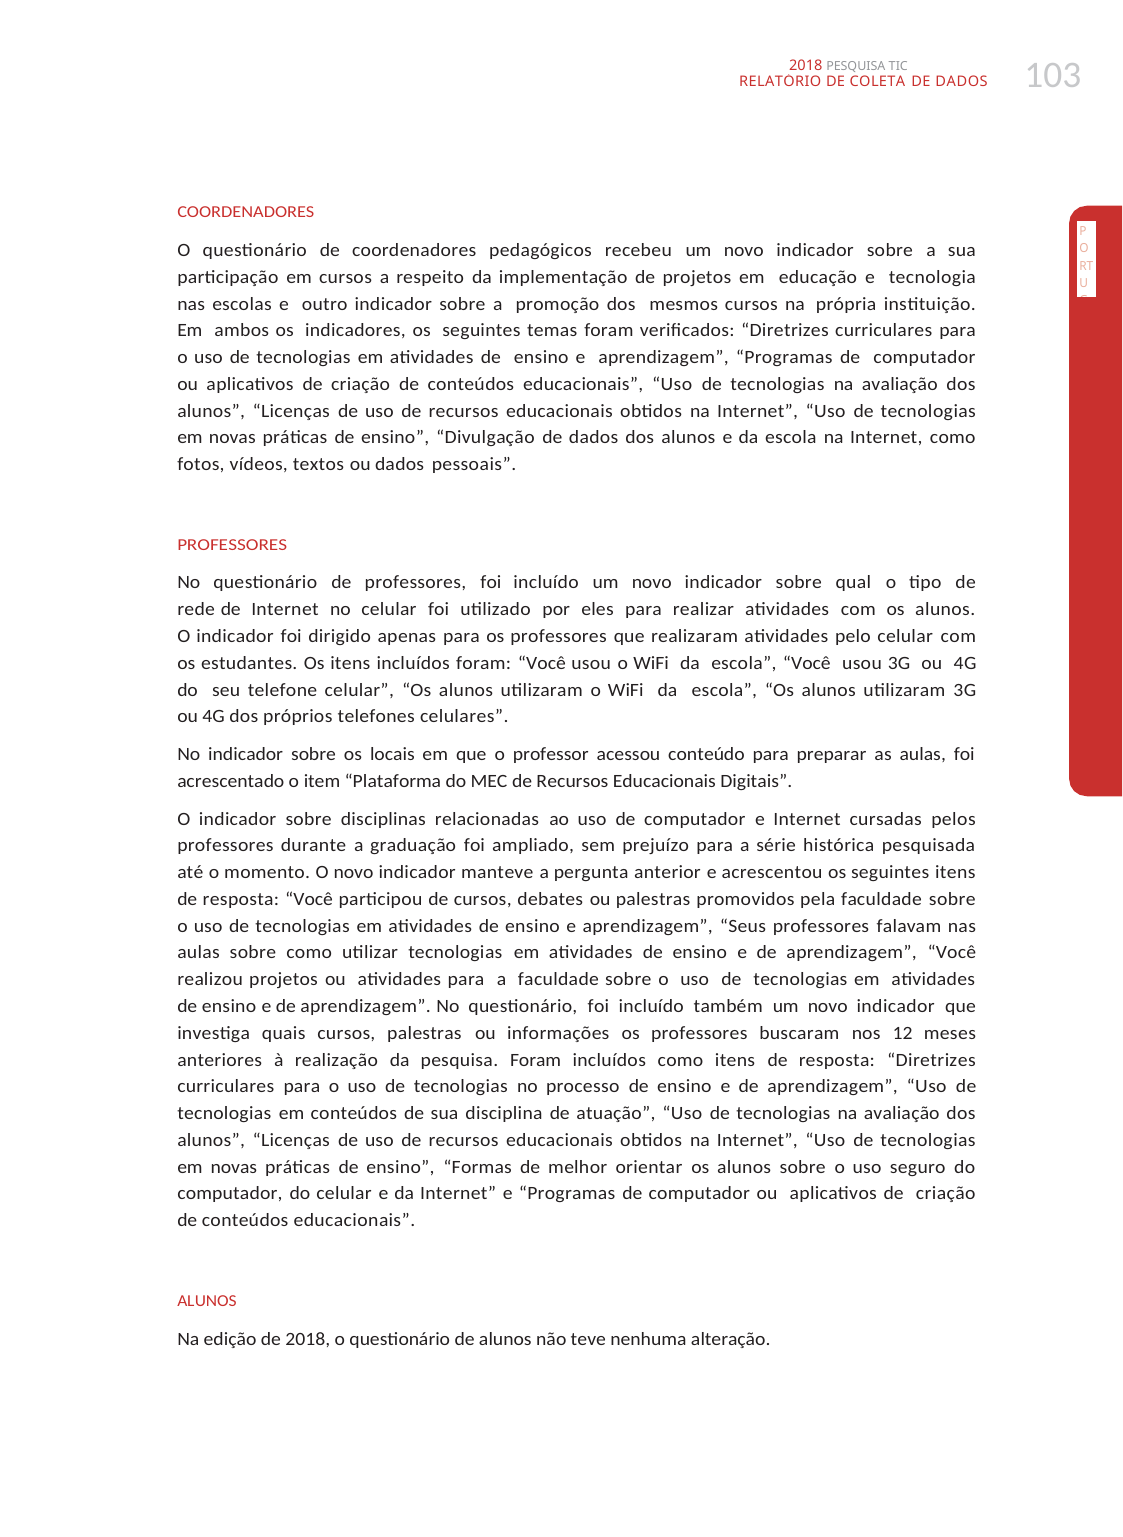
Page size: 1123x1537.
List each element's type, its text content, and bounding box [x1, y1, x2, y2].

text No questionário de professores, foi incluído um novo indicador sobre qual o tipo de rede de Internet no celular foi utilizado por eles para realizar atividades com os alunos. O indicador foi dirigido apenas para os professores que realizaram atividades pelo celular com os estudantes. Os itens incluídos foram: “Você usou o WiFi da escola”, “Você usou 3G ou 4G do seu telefone celular”, “Os alunos utilizaram o WiFi da escola”, “Os alunos utilizaram 3G ou 4G dos próprios telefones celulares”. [177, 571, 976, 727]
text ALUNOS [177, 1290, 1123, 1311]
text No indicador sobre os locais em que o professor acessou conteúdo para preparar as aulas, foi acrescentado o item “Plataforma do MEC de Recursos Educacionais Digitais”. [177, 742, 976, 792]
text O indicador sobre disciplinas relacionadas ao uso de computador e Internet cursadas pelos professores durante a graduação foi ampliado, sem prejuízo para a série histórica pesquisada até o momento. O novo indicador manteve a pergunta anterior e acrescentou os seguintes itens de resposta: “Você participou de cursos, debates ou palestras promovidos pela faculdade sobre o uso de tecnologias em atividades de ensino e aprendizagem”, “Seus professores falavam nas aulas sobre como utilizar tecnologias em atividades de ensino e de aprendizagem”, “Você realizou projetos ou atividades para a faculdade sobre o uso de tecnologias em atividades de ensino e de aprendizagem”. No questionário, foi incluído também um novo indicador que investiga quais cursos, palestras ou informações os professores buscaram nos 12 meses anteriores à realização da pesquisa. Foram incluídos como itens de resposta: “Diretrizes curriculares para o uso de tecnologias no processo de ensino e de aprendizagem”, “Uso de tecnologias em conteúdos de sua disciplina de atuação”, “Uso de tecnologias na avaliação dos alunos”, “Licenças de uso de recursos educacionais obtidos na Internet”, “Uso de tecnologias em novas práticas de ensino”, “Formas de melhor orientar os alunos sobre o uso seguro do computador, do celular e da Internet” e “Programas de computador ou aplicativos de criação de conteúdos educacionais”. [177, 807, 976, 1231]
text PROFESSORES [177, 534, 1069, 554]
text COORDENADORES [177, 201, 1123, 222]
text Na edição de 2018, o questionário de alunos não teve nenhuma alteração. [177, 1327, 1123, 1350]
text PORTUGUÊS [1079, 222, 1096, 297]
text O questionário de coordenadores pedagógicos recebeu um novo indicador sobre a sua participação em cursos a respeito da implementação de projetos em educação e tecnologia nas escolas e outro indicador sobre a promoção dos mesmos cursos na própria instituição. Em ambos os indicadores, os seguintes temas foram verificados: “Diretrizes curriculares para o uso de tecnologias em atividades de ensino e aprendizagem”, “Programas de computador ou aplicativos de criação de conteúdos educacionais”, “Uso de tecnologias na avaliação dos alunos”, “Licenças de uso de recursos educacionais obtidos na Internet”, “Uso de tecnologias em novas práticas de ensino”, “Divulgação de dados dos alunos e da escola na Internet, como fotos, vídeos, textos ou dados pessoais”. [177, 238, 976, 475]
